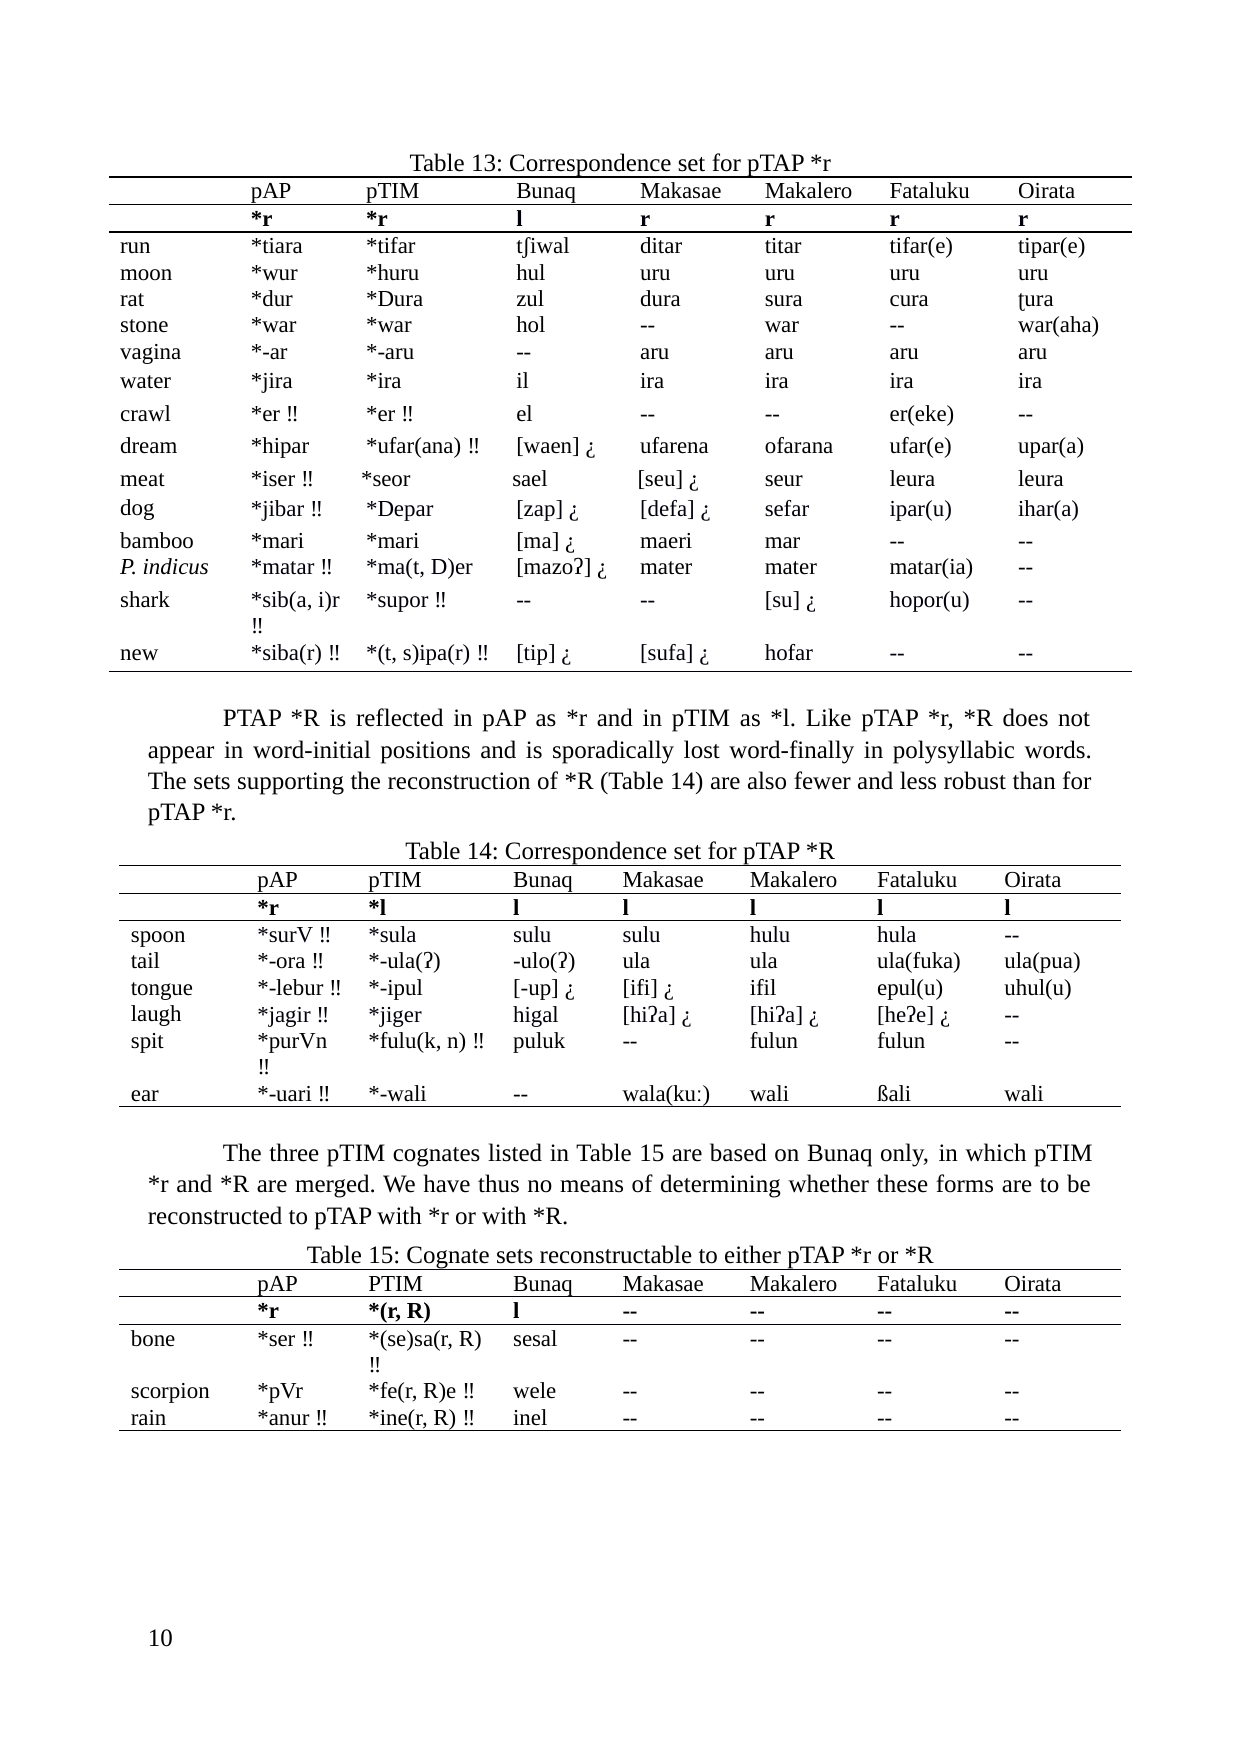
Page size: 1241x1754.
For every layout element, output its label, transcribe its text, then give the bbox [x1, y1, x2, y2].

table_cell *anur ‼ [246, 1404, 357, 1430]
table_cell fulun [738, 1027, 866, 1080]
table_cell hulu [738, 921, 866, 948]
table_cell zul [505, 285, 629, 312]
table_cell -- [993, 1297, 1121, 1323]
table_cell *(se)sa(r, R) ‼ [357, 1325, 502, 1377]
table_cell *er ‼ [239, 397, 354, 429]
table_cell -- [993, 1377, 1121, 1404]
table_cell *jira [239, 364, 354, 397]
table_cell *r [246, 1297, 357, 1323]
table_cell l [993, 894, 1121, 920]
table_cell *-lebur ‼ [246, 974, 357, 1000]
table_cell *seor [350, 462, 501, 494]
table_cell *hipar [239, 429, 354, 462]
table_cell dream [109, 429, 239, 462]
table_cell water [109, 364, 239, 397]
table_cell hol [505, 312, 629, 338]
table_cell *-ipul [357, 974, 502, 1000]
table_cell -- [738, 1325, 866, 1377]
table_cell tail [119, 948, 246, 974]
table_header Makasae [611, 866, 738, 892]
table_cell *war [239, 312, 354, 338]
table_cell sael [501, 462, 626, 494]
table_cell aru [1007, 338, 1132, 364]
table_cell vagina [109, 338, 239, 364]
table_cell tongue [119, 974, 246, 1000]
table_cell [ifi] ¿ [611, 974, 738, 1000]
table_cell l [505, 205, 629, 231]
table_cell *war [355, 312, 505, 338]
table_cell *r [246, 894, 357, 920]
table_header Fataluku [866, 866, 993, 892]
table_cell ufarena [629, 429, 753, 462]
table_cell *purVn ‼ [246, 1027, 357, 1080]
table_header pAP [246, 1270, 357, 1296]
table_cell hula [866, 921, 993, 948]
table_cell *(t, s)ipa(r) ‼ [355, 639, 505, 671]
table_cell wala(kuː) [611, 1080, 738, 1106]
table_cell *tiara [239, 233, 354, 259]
table_header Fataluku [866, 1270, 993, 1296]
table_cell [hiʔa] ¿ [738, 1000, 866, 1027]
table_cell bamboo [109, 527, 239, 553]
table_cell -- [502, 1080, 611, 1106]
table_cell moon [109, 259, 239, 285]
table_cell ula(pua) [993, 948, 1121, 974]
table_cell *l [357, 894, 502, 920]
table_cell dura [629, 285, 753, 312]
table_cell *ser ‼ [246, 1325, 357, 1377]
table_cell [mazoʔ] ¿ [505, 553, 629, 586]
table_cell ear [119, 1080, 246, 1106]
table_cell [tip] ¿ [505, 639, 629, 671]
table_cell [waen] ¿ [505, 429, 629, 462]
table_cell r [1007, 205, 1132, 231]
table_cell war [753, 312, 878, 338]
table_cell puluk [502, 1027, 611, 1080]
table_header Oirata [993, 1270, 1121, 1296]
table_cell -- [505, 586, 629, 639]
table_cell -- [993, 1325, 1121, 1377]
table_cell l [502, 894, 611, 920]
table_cell -- [629, 397, 753, 429]
table_cell *-ula(ʔ) [357, 948, 502, 974]
table_header Bunaq [505, 178, 629, 204]
table_cell r [629, 205, 753, 231]
table_cell *wur [239, 259, 354, 285]
table_cell -- [611, 1377, 738, 1404]
table_cell ihar(a) [1007, 494, 1132, 527]
table_cell *r [239, 205, 354, 231]
table_header Makalero [738, 866, 866, 892]
table_cell ufar(e) [878, 429, 1007, 462]
table_cell [-up] ¿ [502, 974, 611, 1000]
table_cell P. indicus [109, 553, 239, 586]
table_cell *sib(a, i)r ‼ [239, 586, 354, 639]
table_cell ditar [629, 233, 753, 259]
table_cell ula(fuka) [866, 948, 993, 974]
table_header Makasae [611, 1270, 738, 1296]
table_cell *jibar ‼ [239, 494, 354, 527]
table_cell stone [109, 312, 239, 338]
table_cell -- [993, 1027, 1121, 1080]
table_cell sulu [502, 921, 611, 948]
table_cell -- [611, 1404, 738, 1430]
table_cell *-aru [355, 338, 505, 364]
table_header [119, 1270, 246, 1296]
table_cell [hiʔa] ¿ [611, 1000, 738, 1027]
table_cell ipar(u) [878, 494, 1007, 527]
table_cell *iser ‼ [239, 462, 349, 494]
table_cell ira [629, 364, 753, 397]
table_cell ira [1007, 364, 1132, 397]
table_header Bunaq [502, 866, 611, 892]
table_header Makalero [753, 178, 878, 204]
table_cell sefar [753, 494, 878, 527]
table_cell *-ora ‼ [246, 948, 357, 974]
text Table 14: Correspondence set for pTAP *R [148, 836, 1093, 865]
table_cell ula [611, 948, 738, 974]
text PTAP *R is reflected in pAP as *r and in pTIM as *l. Like pTAP *r, *R does not appear in word-initial positions and is sporadically lost word-finally in polysyllabic words. The sets supporting the reconstruction of *R (Table 14) are also fewer and less robust than for pTAP *r. [148, 701, 1093, 826]
table_cell seur [753, 462, 878, 494]
table_cell *fe(r, R)e ‼ [357, 1377, 502, 1404]
table_cell *-uari ‼ [246, 1080, 357, 1106]
table_cell r [878, 205, 1007, 231]
table_cell *fulu(k, n) ‼ [357, 1027, 502, 1080]
table_cell fulun [866, 1027, 993, 1080]
table_cell -- [1007, 553, 1132, 586]
table_cell crawl [109, 397, 239, 429]
table_cell r [753, 205, 878, 231]
table_cell [109, 205, 239, 231]
table_cell ira [878, 364, 1007, 397]
table_cell [zap] ¿ [505, 494, 629, 527]
table_cell *-wali [357, 1080, 502, 1106]
table_cell sura [753, 285, 878, 312]
table_cell sesal [502, 1325, 611, 1377]
table_cell -- [611, 1325, 738, 1377]
table_cell [119, 894, 246, 920]
table_cell aru [629, 338, 753, 364]
table_cell *sula [357, 921, 502, 948]
table_cell matar(ia) [878, 553, 1007, 586]
table_header Makalero [738, 1270, 866, 1296]
table_cell *matar ‼ [239, 553, 354, 586]
table_cell [heʔe] ¿ [866, 1000, 993, 1027]
table_cell spoon [119, 921, 246, 948]
table_cell -- [878, 312, 1007, 338]
table_cell *pVr [246, 1377, 357, 1404]
table_cell -- [611, 1027, 738, 1080]
table_header PTIM [357, 1270, 502, 1296]
table_cell leura [878, 462, 1007, 494]
table_cell maeri [629, 527, 753, 553]
table_cell mar [753, 527, 878, 553]
table_cell cura [878, 285, 1007, 312]
table_cell er(eke) [878, 397, 1007, 429]
table_cell -- [1007, 527, 1132, 553]
table_cell mater [629, 553, 753, 586]
table_cell el [505, 397, 629, 429]
table_cell il [505, 364, 629, 397]
table_cell hul [505, 259, 629, 285]
table_cell -- [753, 397, 878, 429]
table_cell inel [502, 1404, 611, 1430]
table_cell meat [109, 462, 239, 494]
table_cell ßali [866, 1080, 993, 1106]
table_cell ifil [738, 974, 866, 1000]
table_cell *huru [355, 259, 505, 285]
table_cell *Dura [355, 285, 505, 312]
table_cell *jiger [357, 1000, 502, 1027]
table_cell ofarana [753, 429, 878, 462]
table_cell tifar(e) [878, 233, 1007, 259]
table_cell -- [878, 639, 1007, 671]
table_cell *surV ‼ [246, 921, 357, 948]
table_cell -- [866, 1325, 993, 1377]
table_cell -- [611, 1297, 738, 1323]
table_cell higal [502, 1000, 611, 1027]
table_cell *mari [355, 527, 505, 553]
table_cell uru [1007, 259, 1132, 285]
table_cell -- [866, 1377, 993, 1404]
table_cell -- [1007, 397, 1132, 429]
table_header pTIM [355, 178, 505, 204]
table_cell -- [866, 1297, 993, 1323]
table_cell upar(a) [1007, 429, 1132, 462]
table_cell -- [993, 1000, 1121, 1027]
table_cell -- [738, 1377, 866, 1404]
table_cell -- [1007, 586, 1132, 639]
table_cell run [109, 233, 239, 259]
table_cell *dur [239, 285, 354, 312]
table_cell scorpion [119, 1377, 246, 1404]
table_cell bone [119, 1325, 246, 1377]
table_header [109, 178, 239, 204]
table_cell -- [866, 1404, 993, 1430]
table_cell l [502, 1297, 611, 1323]
table_cell wele [502, 1377, 611, 1404]
table_cell *mari [239, 527, 354, 553]
table_cell tʃiwal [505, 233, 629, 259]
table_cell aru [878, 338, 1007, 364]
table_cell -- [993, 921, 1121, 948]
table_header Fataluku [878, 178, 1007, 204]
table_cell mater [753, 553, 878, 586]
table_cell l [866, 894, 993, 920]
table_cell [sufa] ¿ [629, 639, 753, 671]
table_cell uru [629, 259, 753, 285]
table_cell l [611, 894, 738, 920]
table_cell *-ar [239, 338, 354, 364]
table_cell uru [753, 259, 878, 285]
table_cell new [109, 639, 239, 671]
table_header Makasae [629, 178, 753, 204]
table_header pAP [246, 866, 357, 892]
table_cell *ira [355, 364, 505, 397]
table_header pTIM [357, 866, 502, 892]
table_cell [defa] ¿ [629, 494, 753, 527]
table_cell *Depar [355, 494, 505, 527]
table_cell -- [993, 1404, 1121, 1430]
table_cell *(r, R) [357, 1297, 502, 1323]
table_cell leura [1007, 462, 1132, 494]
table_cell *jagir ‼ [246, 1000, 357, 1027]
table_cell laugh [119, 1000, 246, 1027]
table_cell *supor ‼ [355, 586, 505, 639]
table_cell uhul(u) [993, 974, 1121, 1000]
table_cell hofar [753, 639, 878, 671]
table_cell [119, 1297, 246, 1323]
table_cell war(aha) [1007, 312, 1132, 338]
table_cell -- [629, 586, 753, 639]
table_cell *ine(r, R) ‼ [357, 1404, 502, 1430]
table_cell rain [119, 1404, 246, 1430]
table_cell *r [355, 205, 505, 231]
table_cell hopor(u) [878, 586, 1007, 639]
table_cell -- [629, 312, 753, 338]
table_cell *er ‼ [355, 397, 505, 429]
table_cell tipar(e) [1007, 233, 1132, 259]
table_header Oirata [1007, 178, 1132, 204]
table_cell ula [738, 948, 866, 974]
table_cell -ulo(ʔ) [502, 948, 611, 974]
table_header Bunaq [502, 1270, 611, 1296]
table_cell *ma(t, D)er [355, 553, 505, 586]
table_cell *tifar [355, 233, 505, 259]
table_header Oirata [993, 866, 1121, 892]
text Table 13: Correspondence set for pTAP *r [148, 148, 1093, 176]
table_header pAP [239, 178, 354, 204]
table_cell spit [119, 1027, 246, 1080]
table_cell -- [738, 1297, 866, 1323]
table_cell sulu [611, 921, 738, 948]
table_cell -- [505, 338, 629, 364]
table_cell epul(u) [866, 974, 993, 1000]
table_cell wali [993, 1080, 1121, 1106]
table_cell [su] ¿ [753, 586, 878, 639]
table_cell aru [753, 338, 878, 364]
table_cell uru [878, 259, 1007, 285]
table_cell *siba(r) ‼ [239, 639, 354, 671]
table_cell ira [753, 364, 878, 397]
table_cell [seu] ¿ [626, 462, 753, 494]
table_cell wali [738, 1080, 866, 1106]
table_cell -- [1007, 639, 1132, 671]
table_cell rat [109, 285, 239, 312]
table_cell -- [738, 1404, 866, 1430]
table_cell shark [109, 586, 239, 639]
table_cell [ma] ¿ [505, 527, 629, 553]
table_cell -- [878, 527, 1007, 553]
table_cell titar [753, 233, 878, 259]
text Table 15: Cognate sets reconstructable to either pTAP *r or *R [148, 1240, 1093, 1269]
text The three pTIM cognates listed in Table 15 are based on Bunaq only, in which pTIM *r and *R are merged. We have thus no means of determining whether these forms are to be reconstructed to pTAP with *r or with *R. [148, 1136, 1093, 1229]
table_header [119, 866, 246, 892]
table_cell *ufar(ana) ‼ [355, 429, 505, 462]
table_cell l [738, 894, 866, 920]
table_cell ʈura [1007, 285, 1132, 312]
table_cell dog [109, 494, 239, 527]
